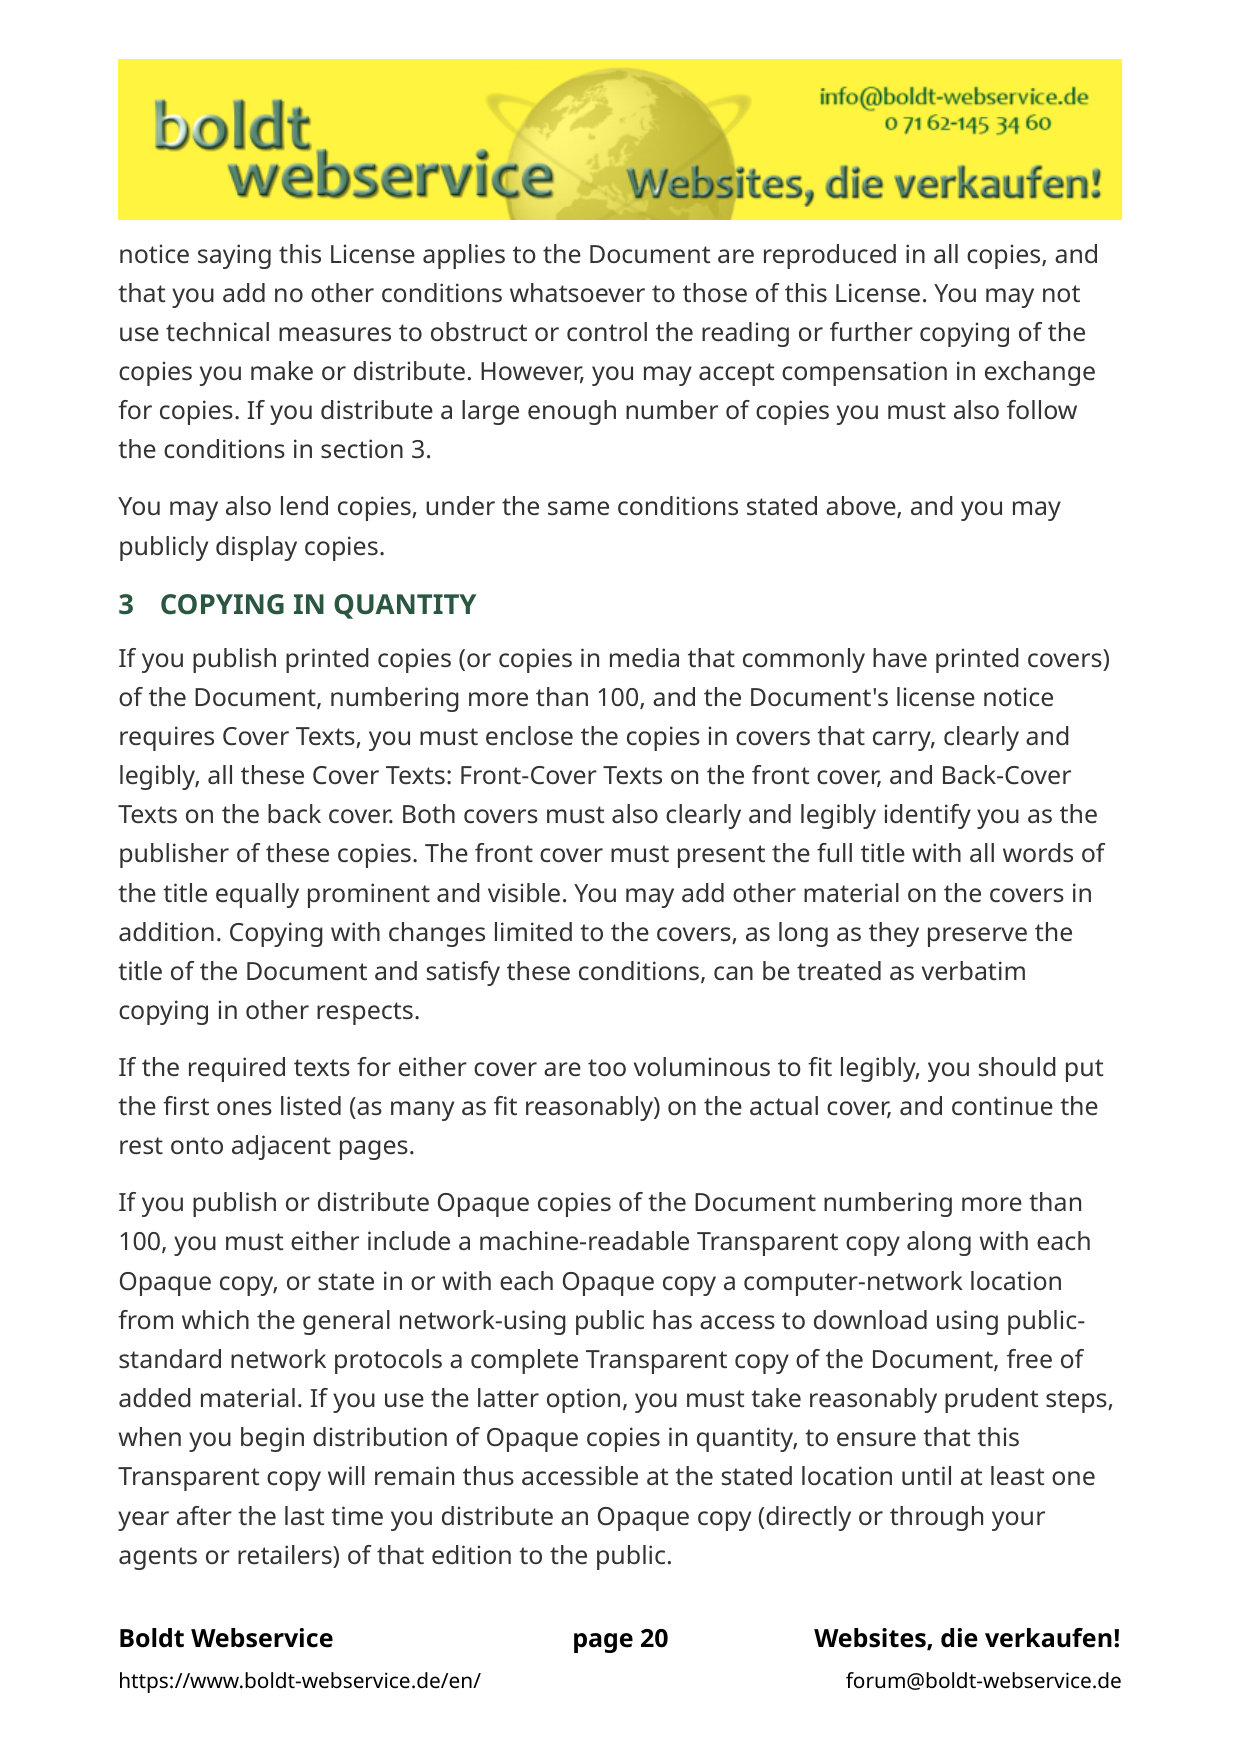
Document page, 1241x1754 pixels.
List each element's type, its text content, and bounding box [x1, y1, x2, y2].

subtitle COPYING IN QUANTITY [118, 585, 1122, 622]
text If you publish printed copies (or copies in media that commonly have printed covers) of the Document, numbering more than 100, and the Document's license notice requires Cover Texts, you must enclose the copies in covers that carry, clearly and legibly, all these Cover Texts: Front-Cover Texts on the front cover, and Back-Cover Texts on the back cover. Both covers must also clearly and legibly identify you as the publisher of these copies. The front cover must present the full title with all words of the title equally prominent and visible. You may add other material on the covers in addition. Copying with changes limited to the covers, as long as they preserve the title of the Document and satisfy these conditions, can be treated as verbatim copying in other respects. [118, 640, 1122, 1027]
picture [118, 59, 1123, 220]
text You may also lend copies, under the same conditions stated above, and you may publicly display copies. [118, 489, 1122, 562]
text notice saying this License applies to the Document are reproduced in all copies, and that you add no other conditions whatsoever to those of this License. You may not use technical measures to obstruct or control the reading or further copying of the copies you make or distribute. However, you may accept compensation in exchange for copies. If you distribute a large enough number of copies you must also follow the conditions in section 3. [118, 236, 1122, 466]
text If the required texts for either cover are too voluminous to fit legibly, you should put the first ones listed (as many as fit reasonably) on the actual cover, and continue the rest onto adjacent pages. [118, 1049, 1122, 1162]
text If you publish or distribute Opaque copies of the Document numbering more than 100, you must either include a machine-readable Transparent copy along with each Opaque copy, or state in or with each Opaque copy a computer-network location from which the general network-using public has access to download using public-standard network protocols a complete Transparent copy of the Document, free of added material. If you use the latter option, you must take reasonably prudent steps, when you begin distribution of Opaque copies in quantity, to ensure that this Transparent copy will remain thus accessible at the stated location until at least one year after the last time you distribute an Opaque copy (directly or through your agents or retailers) of that edition to the public. [118, 1185, 1122, 1571]
